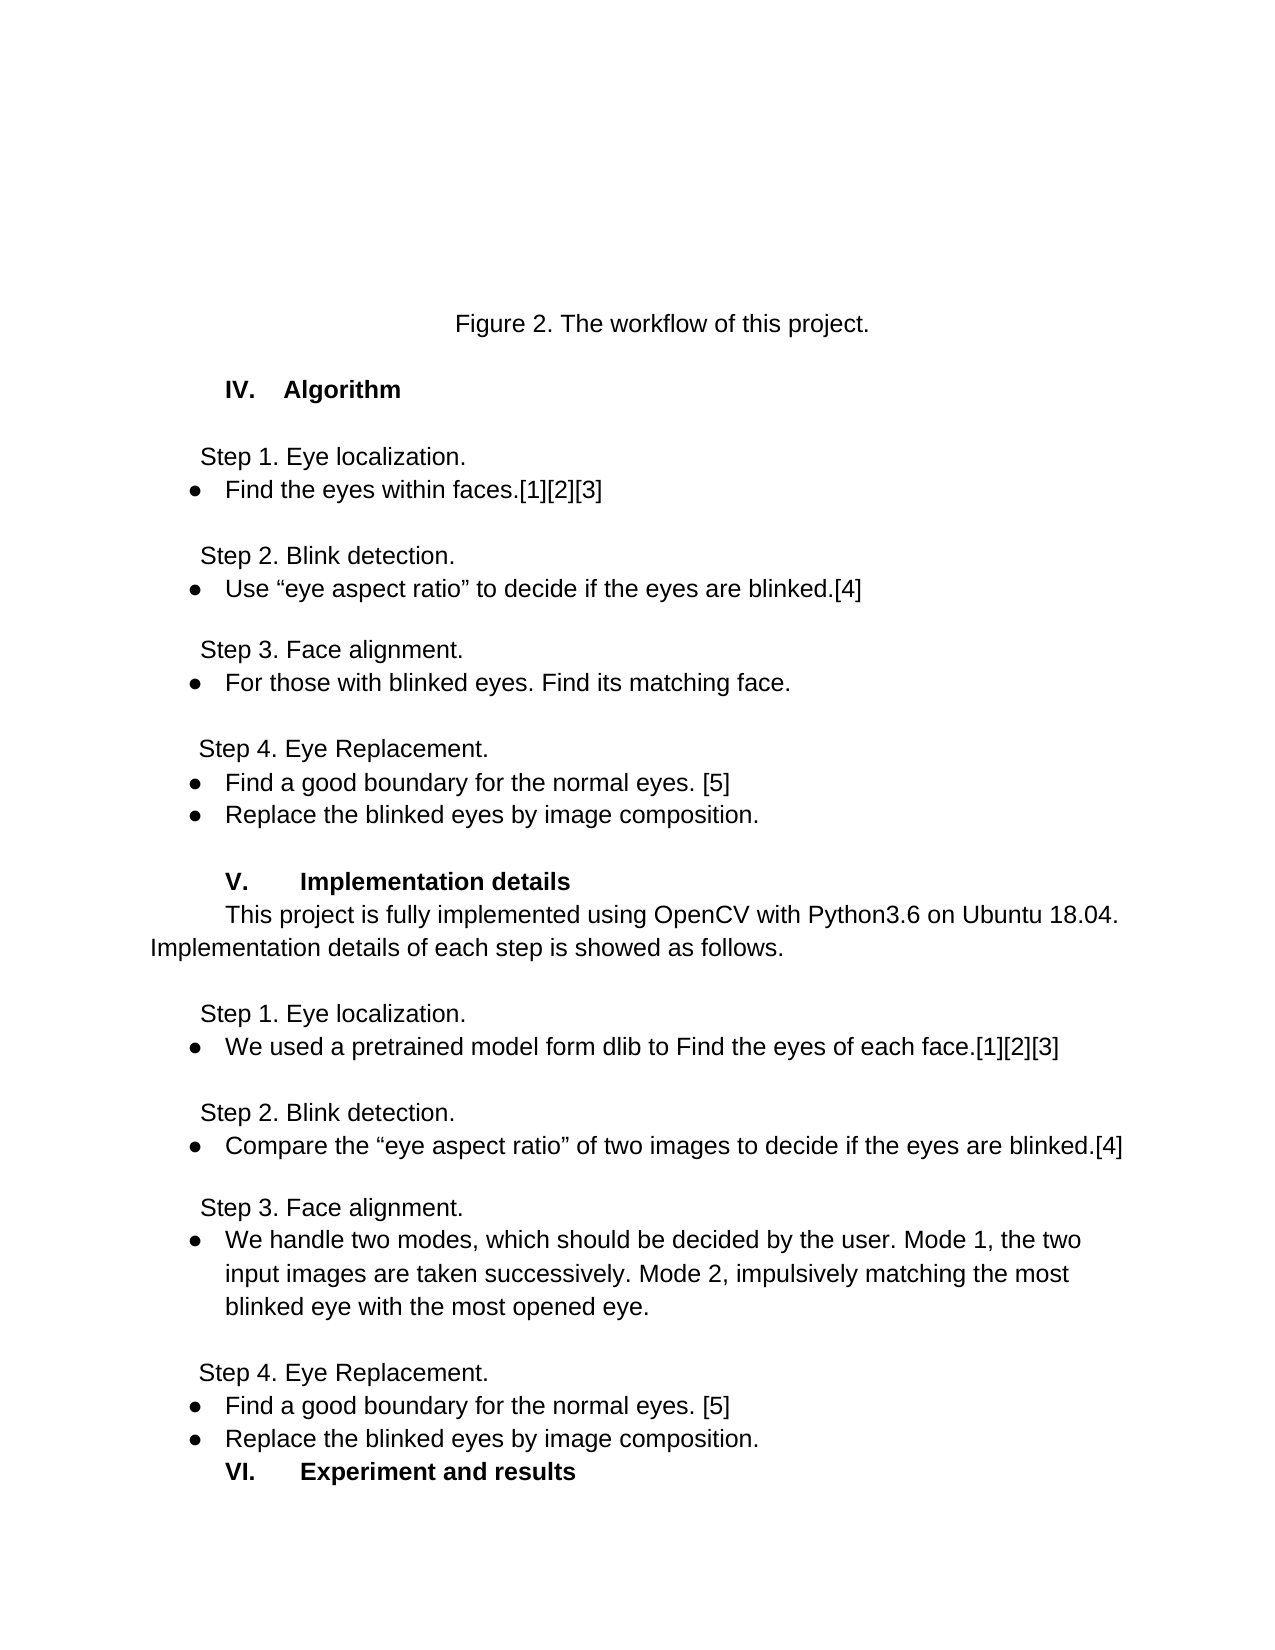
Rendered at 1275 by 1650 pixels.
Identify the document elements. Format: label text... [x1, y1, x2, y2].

list Find a good boundary for the normal eyes. [5] [187, 1391, 1125, 1419]
list Find a good boundary for the normal eyes. [5] [187, 767, 1125, 796]
text Step 1. Eye localization. [200, 999, 1125, 1027]
text Step 2. Blink detection. [200, 1098, 1125, 1126]
text Step 4. Eye Replacement. [150, 734, 1125, 763]
text Figure 2. The workflow of this project. [200, 309, 1125, 338]
list Use “eye aspect ratio” to decide if the eyes are blinked.[4] [187, 574, 1125, 602]
text Step 3. Face alignment. [200, 1192, 1125, 1221]
list Find the eyes within faces.[1][2][3] [187, 474, 1125, 503]
text V. Implementation details [150, 867, 1125, 895]
list We used a pretrained model form dlib to Find the eyes of each face.[1][2][3] [187, 1032, 1125, 1060]
list We handle two modes, which should be decided by the user. Mode 1, the two input images are taken successively. Mode 2, impulsively matching the most blinked eye with the most opened eye. [187, 1226, 1125, 1320]
list Compare the “eye aspect ratio” of two images to decide if the eyes are blinked.[4] [187, 1131, 1125, 1159]
text VI. Experiment and results [150, 1457, 1125, 1485]
list Replace the blinked eyes by image composition. [187, 801, 1125, 829]
text Step 3. Face alignment. [200, 635, 1125, 664]
text Step 4. Eye Replacement. [150, 1358, 1125, 1386]
text Step 2. Blink detection. [200, 541, 1125, 569]
text This project is fully implemented using OpenCV with Python3.6 on Ubuntu 18.04. Implementation details of each step is showed as follows. [150, 899, 1125, 961]
text IV. Algorithm [150, 376, 1125, 404]
text Step 1. Eye localization. [200, 442, 1125, 470]
list Replace the blinked eyes by image composition. [187, 1424, 1125, 1452]
list For those with blinked eyes. Find its matching face. [187, 668, 1125, 697]
